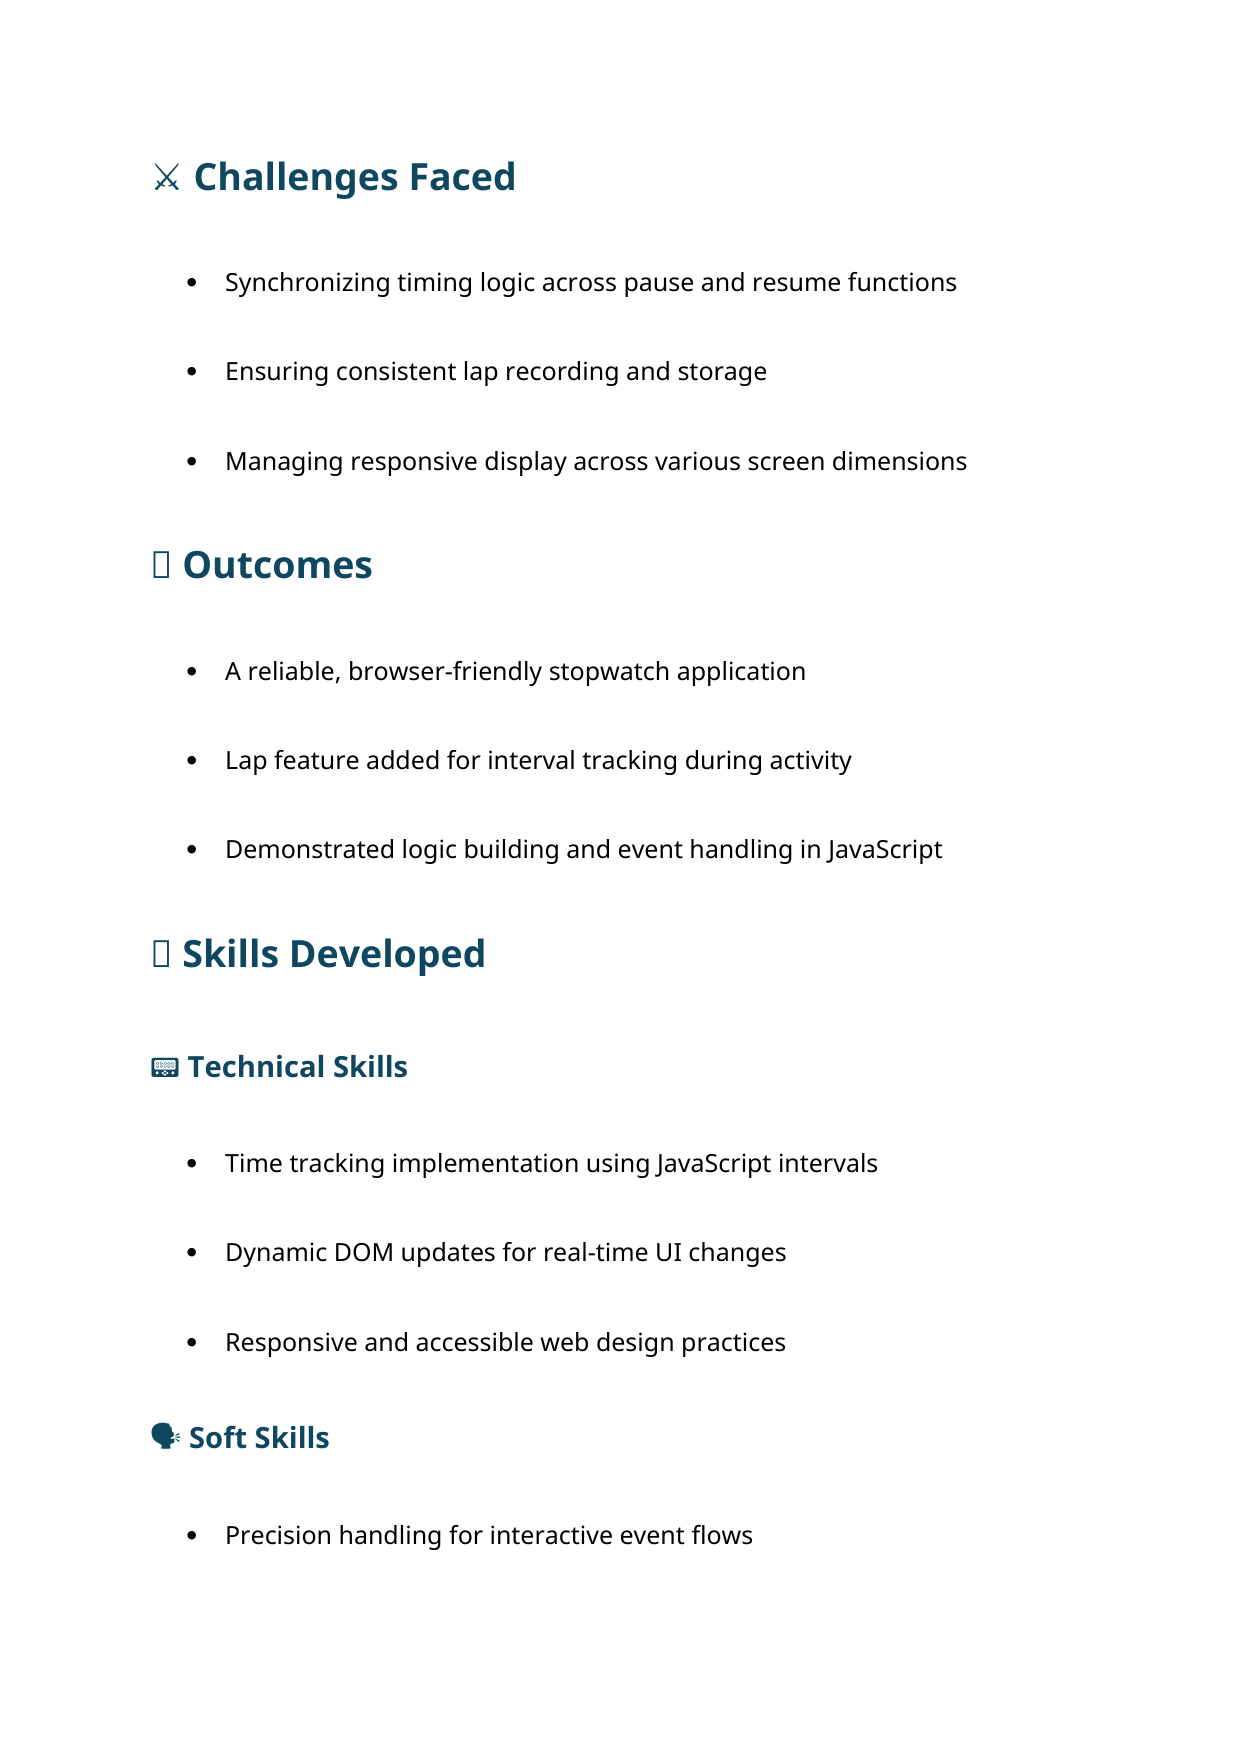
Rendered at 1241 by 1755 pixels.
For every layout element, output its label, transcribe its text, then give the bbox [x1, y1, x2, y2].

list Responsive and accessible web design practices [187, 1324, 1090, 1358]
list A reliable, browser-friendly stopwatch application [187, 653, 1090, 687]
subtitle 🎯 Outcomes [150, 538, 1090, 589]
list Lap feature added for interval tracking during activity [187, 742, 1090, 776]
subtitle ⚔️ Challenges Faced [150, 150, 1090, 201]
list Time tracking implementation using JavaScript intervals [187, 1146, 1090, 1180]
list Dynamic DOM updates for real-time UI changes [187, 1235, 1090, 1269]
subtitle 🔧 Skills Developed [150, 927, 1090, 978]
list Ensuring consistent lap recording and storage [187, 354, 1090, 388]
list Synchronizing timing logic across pause and resume functions [187, 265, 1090, 299]
list Precision handling for interactive event flows [187, 1517, 1090, 1552]
subtitle 🗣️ Soft Skills [150, 1418, 1090, 1457]
subtitle 📟 Technical Skills [150, 1046, 1090, 1086]
list Demonstrated logic building and event handling in JavaScript [187, 832, 1090, 866]
list Managing responsive display across various screen dimensions [187, 443, 1090, 477]
